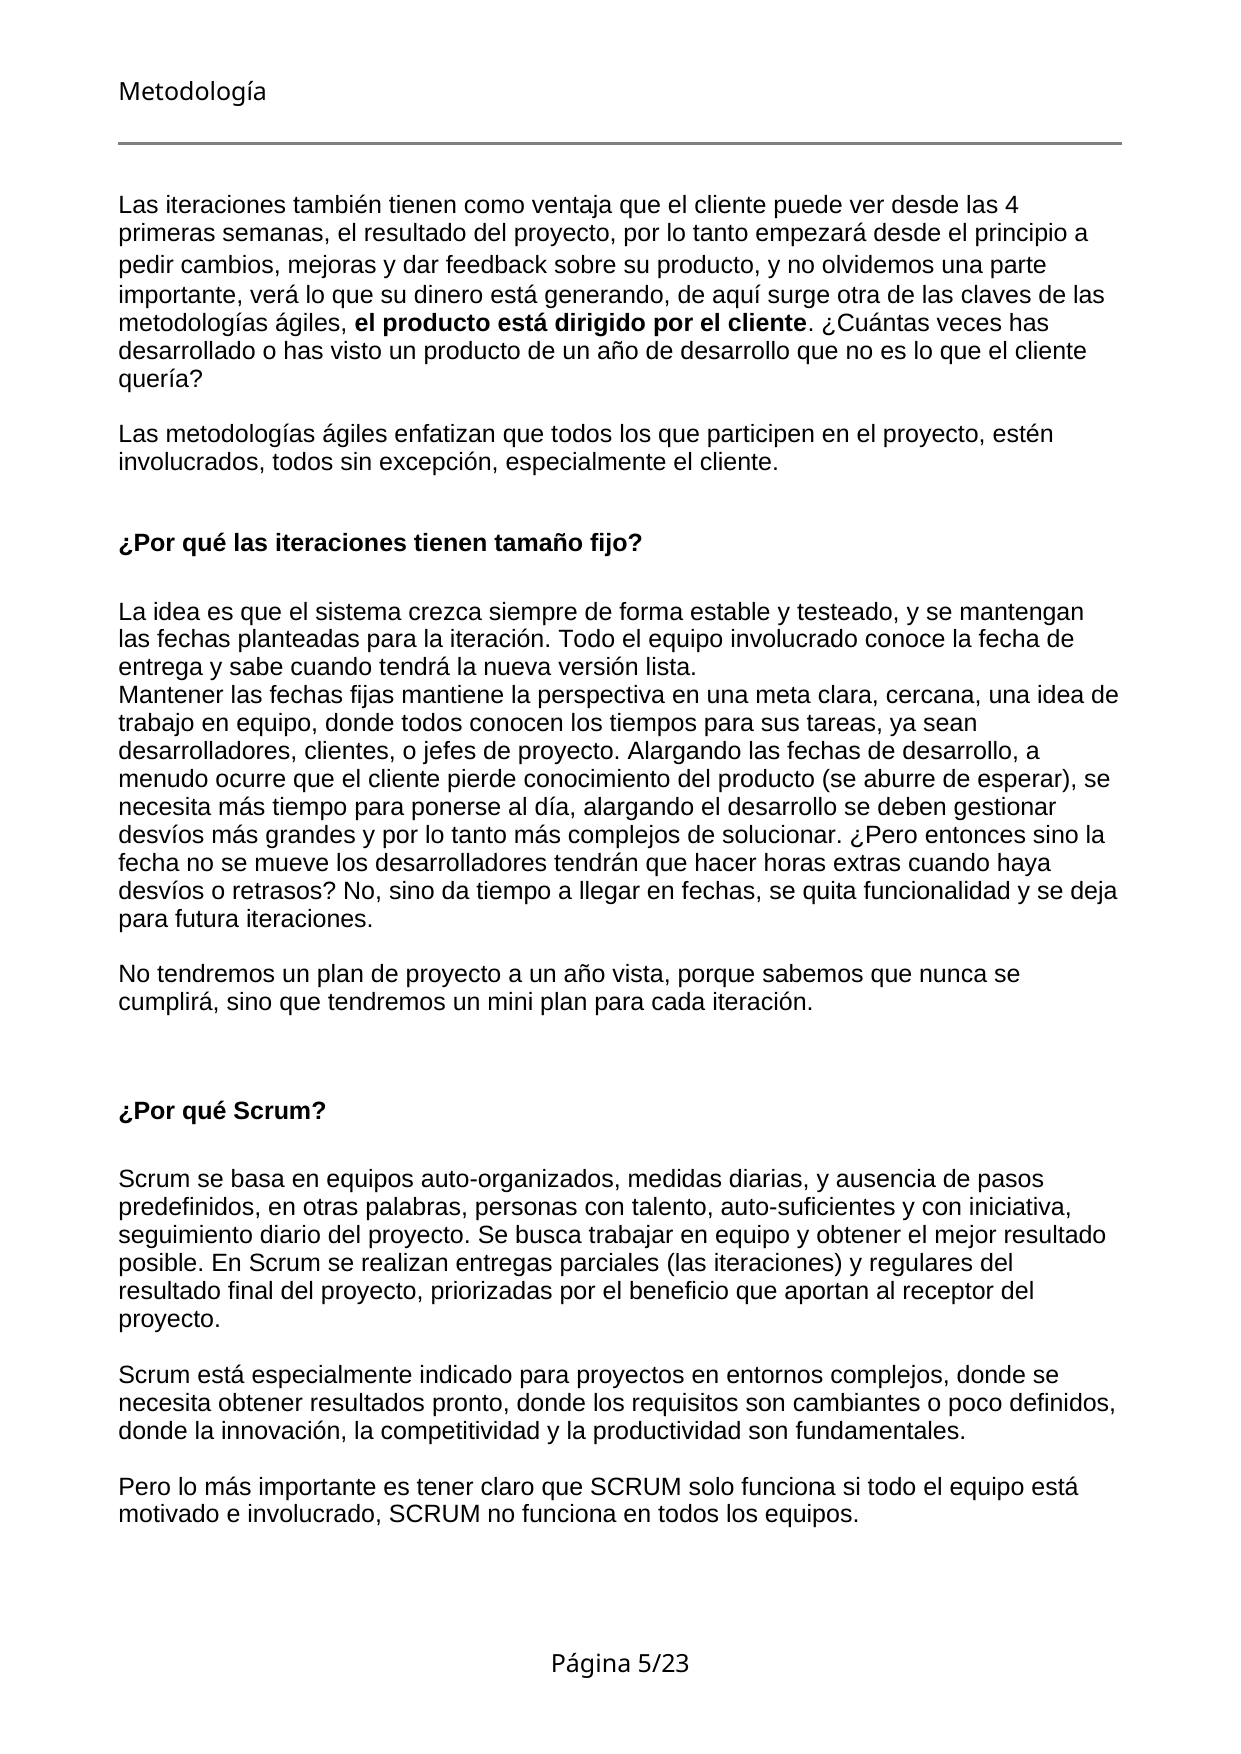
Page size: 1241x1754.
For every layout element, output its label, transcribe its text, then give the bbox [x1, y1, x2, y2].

text Scrum se basa en equipos auto-organizados, medidas diarias, y ausencia de pasos predefinidos, en otras palabras, personas con talento, auto-suficientes y con iniciativa, seguimiento diario del proyecto. Se busca trabajar en equipo y obtener el mejor resultado posible. En Scrum se realizan entregas parciales (las iteraciones) y regulares del resultado final del proyecto, priorizadas por el beneficio que aportan al receptor del proyecto. [118, 1165, 1122, 1333]
subtitle ¿Por qué las iteraciones tienen tamaño fijo? [118, 529, 1122, 557]
subtitle ¿Por qué Scrum? [118, 1097, 1122, 1125]
text Las iteraciones también tienen como ventaja que el cliente puede ver desde las 4 primeras semanas, el resultado del proyecto, por lo tanto empezará desde el principio a pedir cambios, mejoras y dar feedback sobre su producto, y no olvidemos una parte importante, verá lo que su dinero está generando, de aquí surge otra de las claves de las metodologías ágiles, el producto está dirigido por el cliente. ¿Cuántas veces has desarrollado o has visto un producto de un año de desarrollo que no es lo que el cliente quería? [118, 191, 1122, 392]
text Scrum está especialmente indicado para proyectos en entornos complejos, donde se necesita obtener resultados pronto, donde los requisitos son cambiantes o poco definidos, donde la innovación, la competitividad y la productividad son fundamentales. [118, 1361, 1122, 1444]
text Las metodologías ágiles enfatizan que todos los que participen en el proyecto, estén involucrados, todos sin excepción, especialmente el cliente. [118, 420, 1122, 476]
text No tendremos un plan de proyecto a un año vista, porque sabemos que nunca se cumplirá, sino que tendremos un mini plan para cada iteración. [118, 960, 1122, 1016]
text Pero lo más importante es tener claro que SCRUM solo funciona si todo el equipo está motivado e involucrado, SCRUM no funciona en todos los equipos. [118, 1472, 1122, 1528]
text La idea es que el sistema crezca siempre de forma estable y testeado, y se mantengan las fechas planteadas para la iteración. Todo el equipo involucrado conoce la fecha de entrega y sabe cuando tendrá la nueva versión lista. [118, 597, 1122, 681]
text Mantener las fechas fijas mantiene la perspectiva en una meta clara, cercana, una idea de trabajo en equipo, donde todos conocen los tiempos para sus tareas, ya sean desarrolladores, clientes, o jefes de proyecto. Alargando las fechas de desarrollo, a menudo ocurre que el cliente pierde conocimiento del producto (se aburre de esperar), se necesita más tiempo para ponerse al día, alargando el desarrollo se deben gestionar desvíos más grandes y por lo tanto más complejos de solucionar. ¿Pero entonces sino la fecha no se mueve los desarrolladores tendrán que hacer horas extras cuando haya desvíos o retrasos? No, sino da tiempo a llegar en fechas, se quita funcionalidad y se deja para futura iteraciones. [118, 681, 1122, 932]
